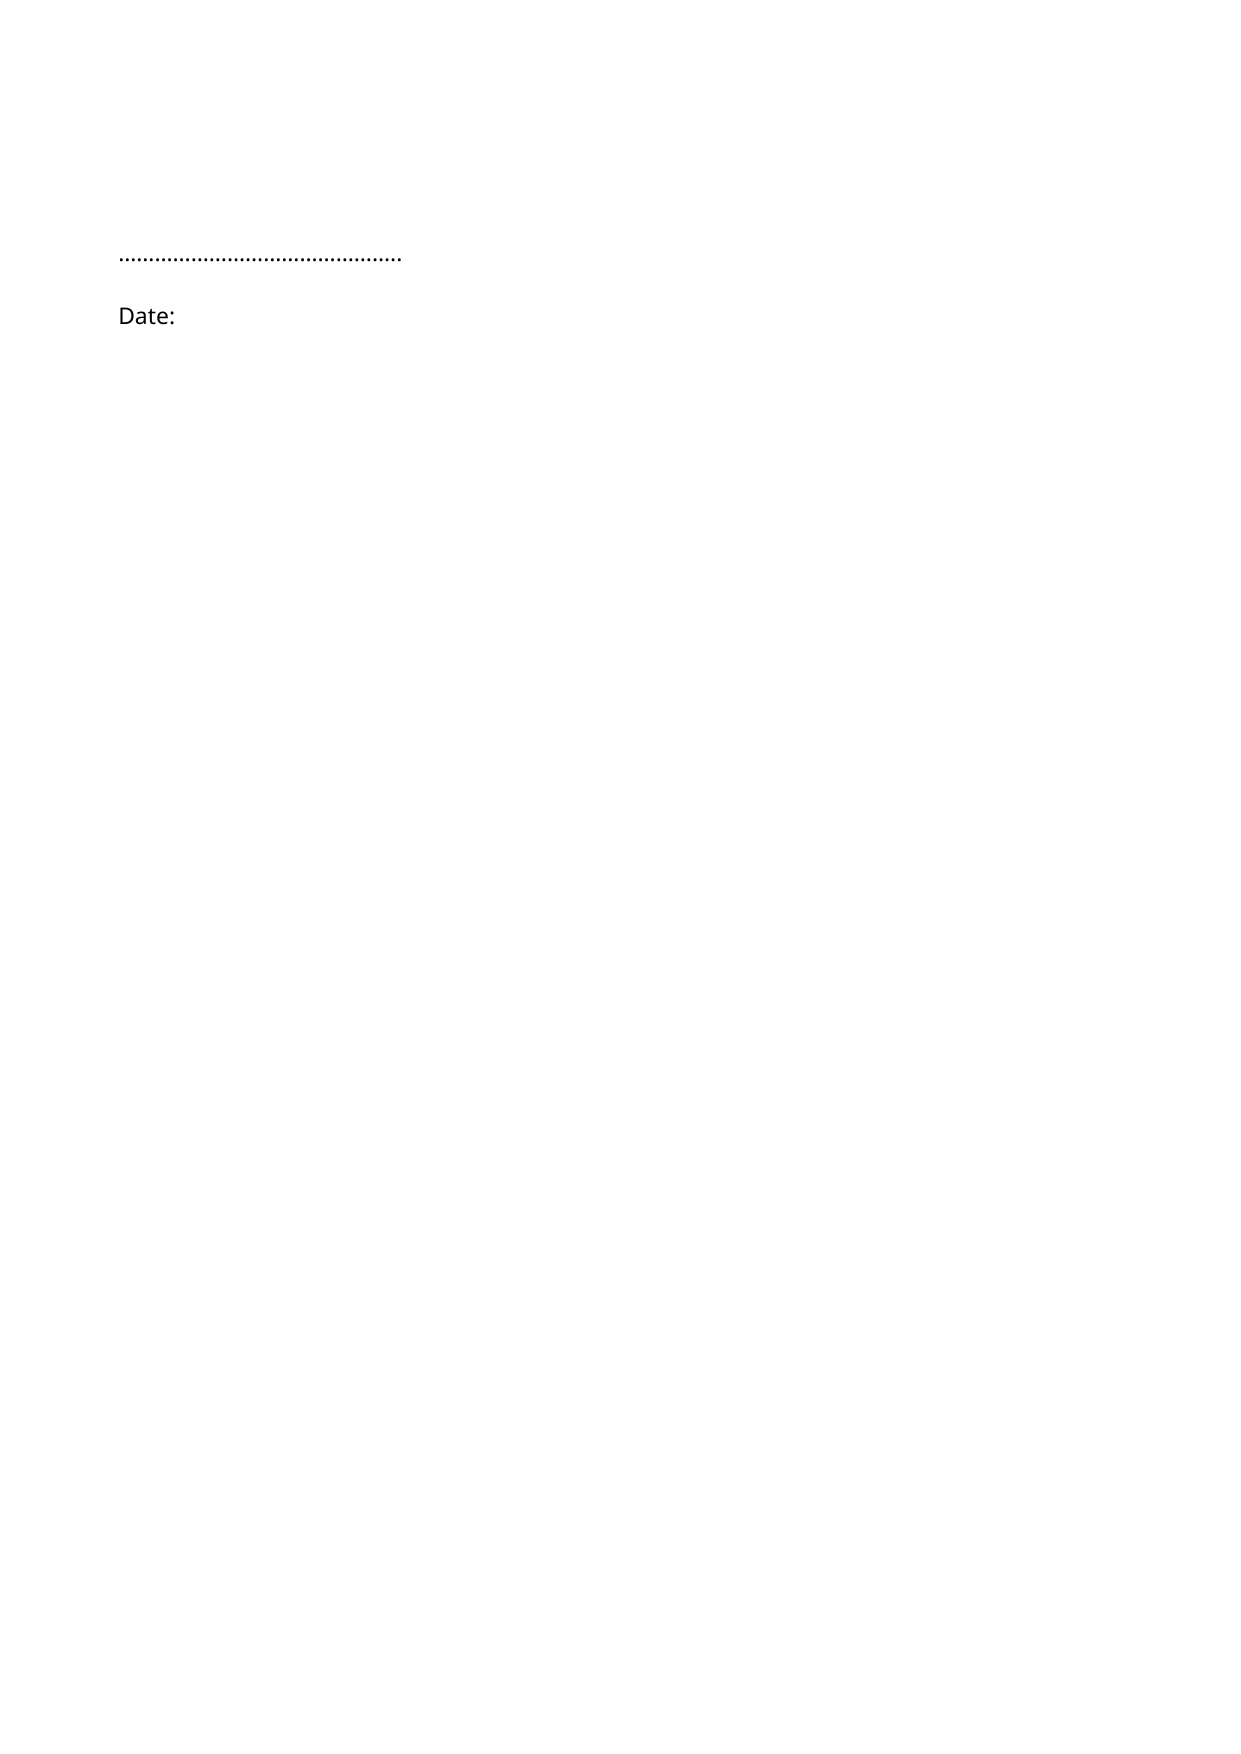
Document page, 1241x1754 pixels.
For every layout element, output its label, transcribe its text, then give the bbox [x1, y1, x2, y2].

subtitle ……………………………………….. [118, 237, 1122, 268]
subtitle Date: [118, 300, 1122, 331]
